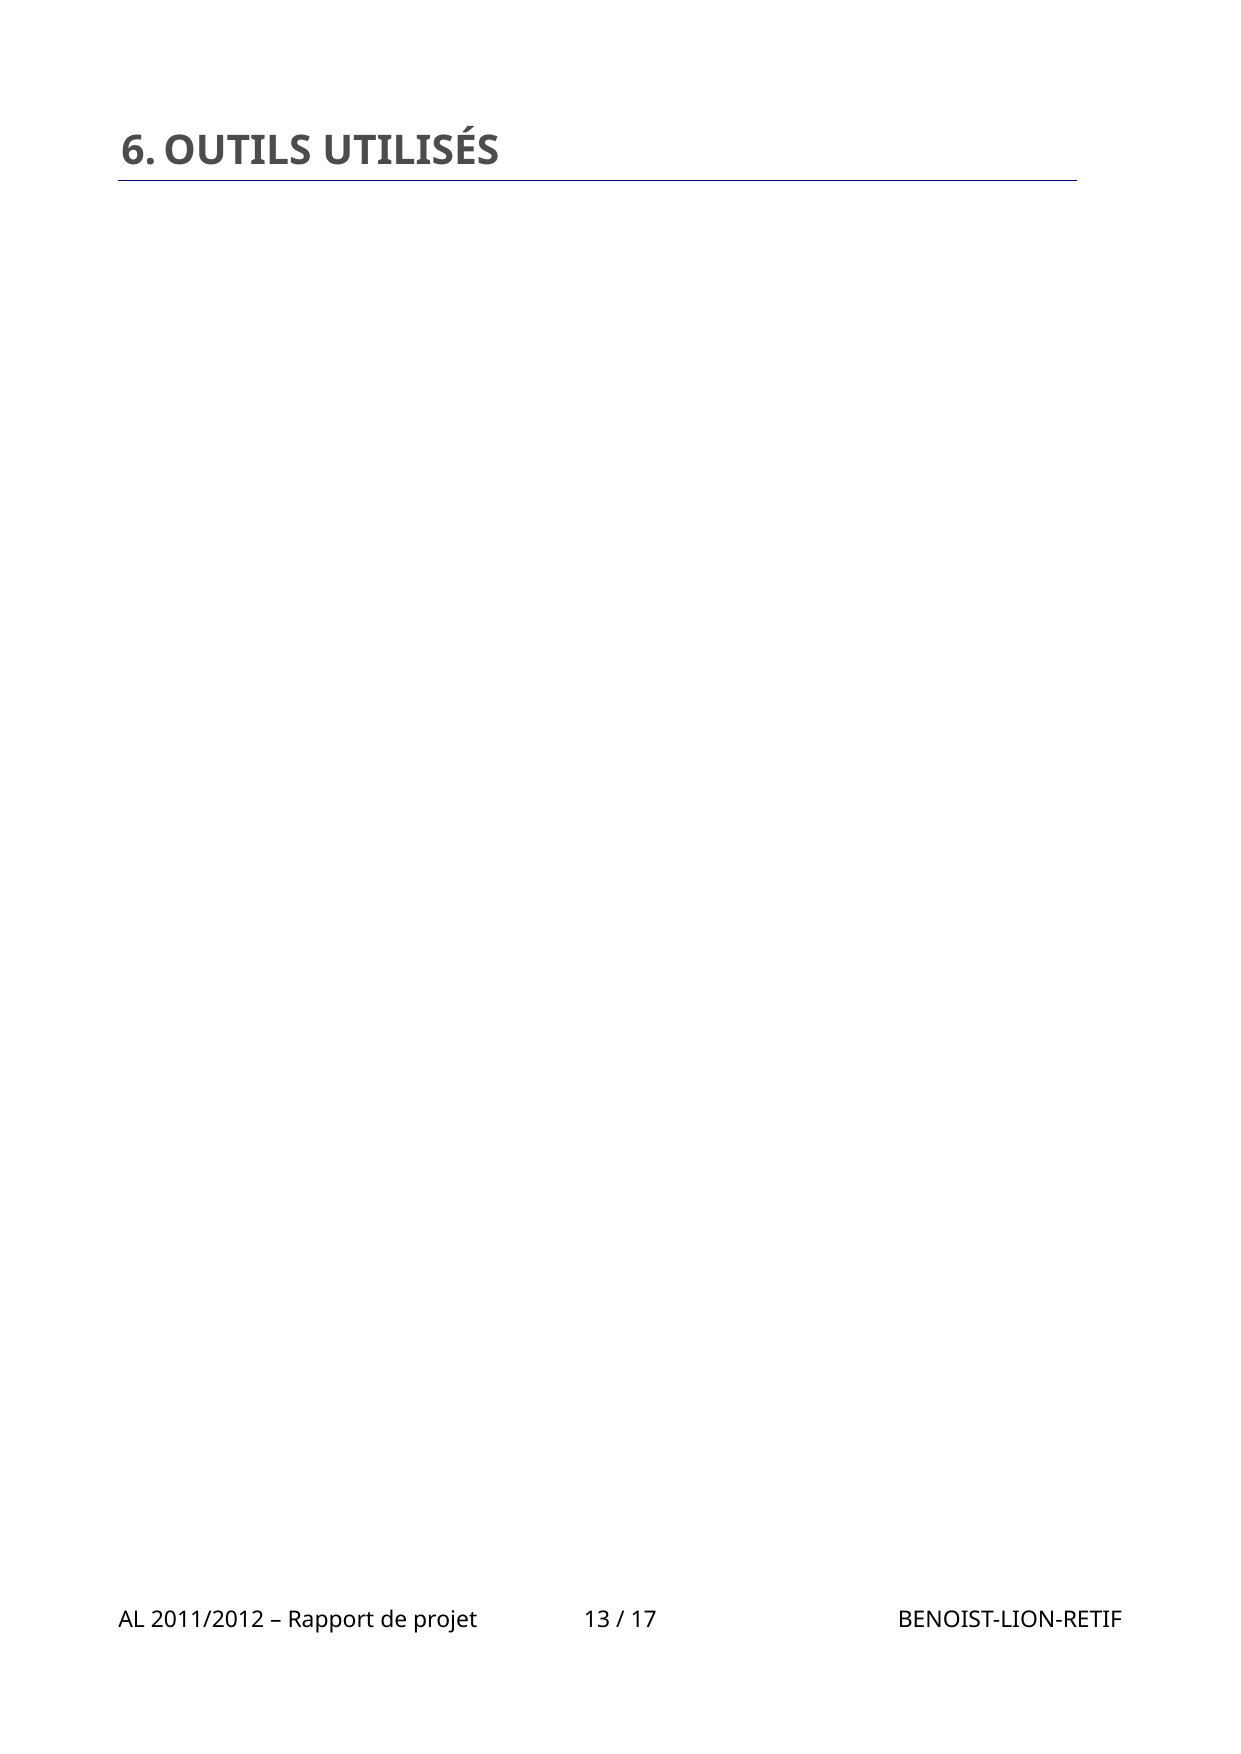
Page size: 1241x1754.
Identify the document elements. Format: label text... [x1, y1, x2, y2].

subtitle 6. OUTILS UTILISéS [118, 118, 1077, 180]
